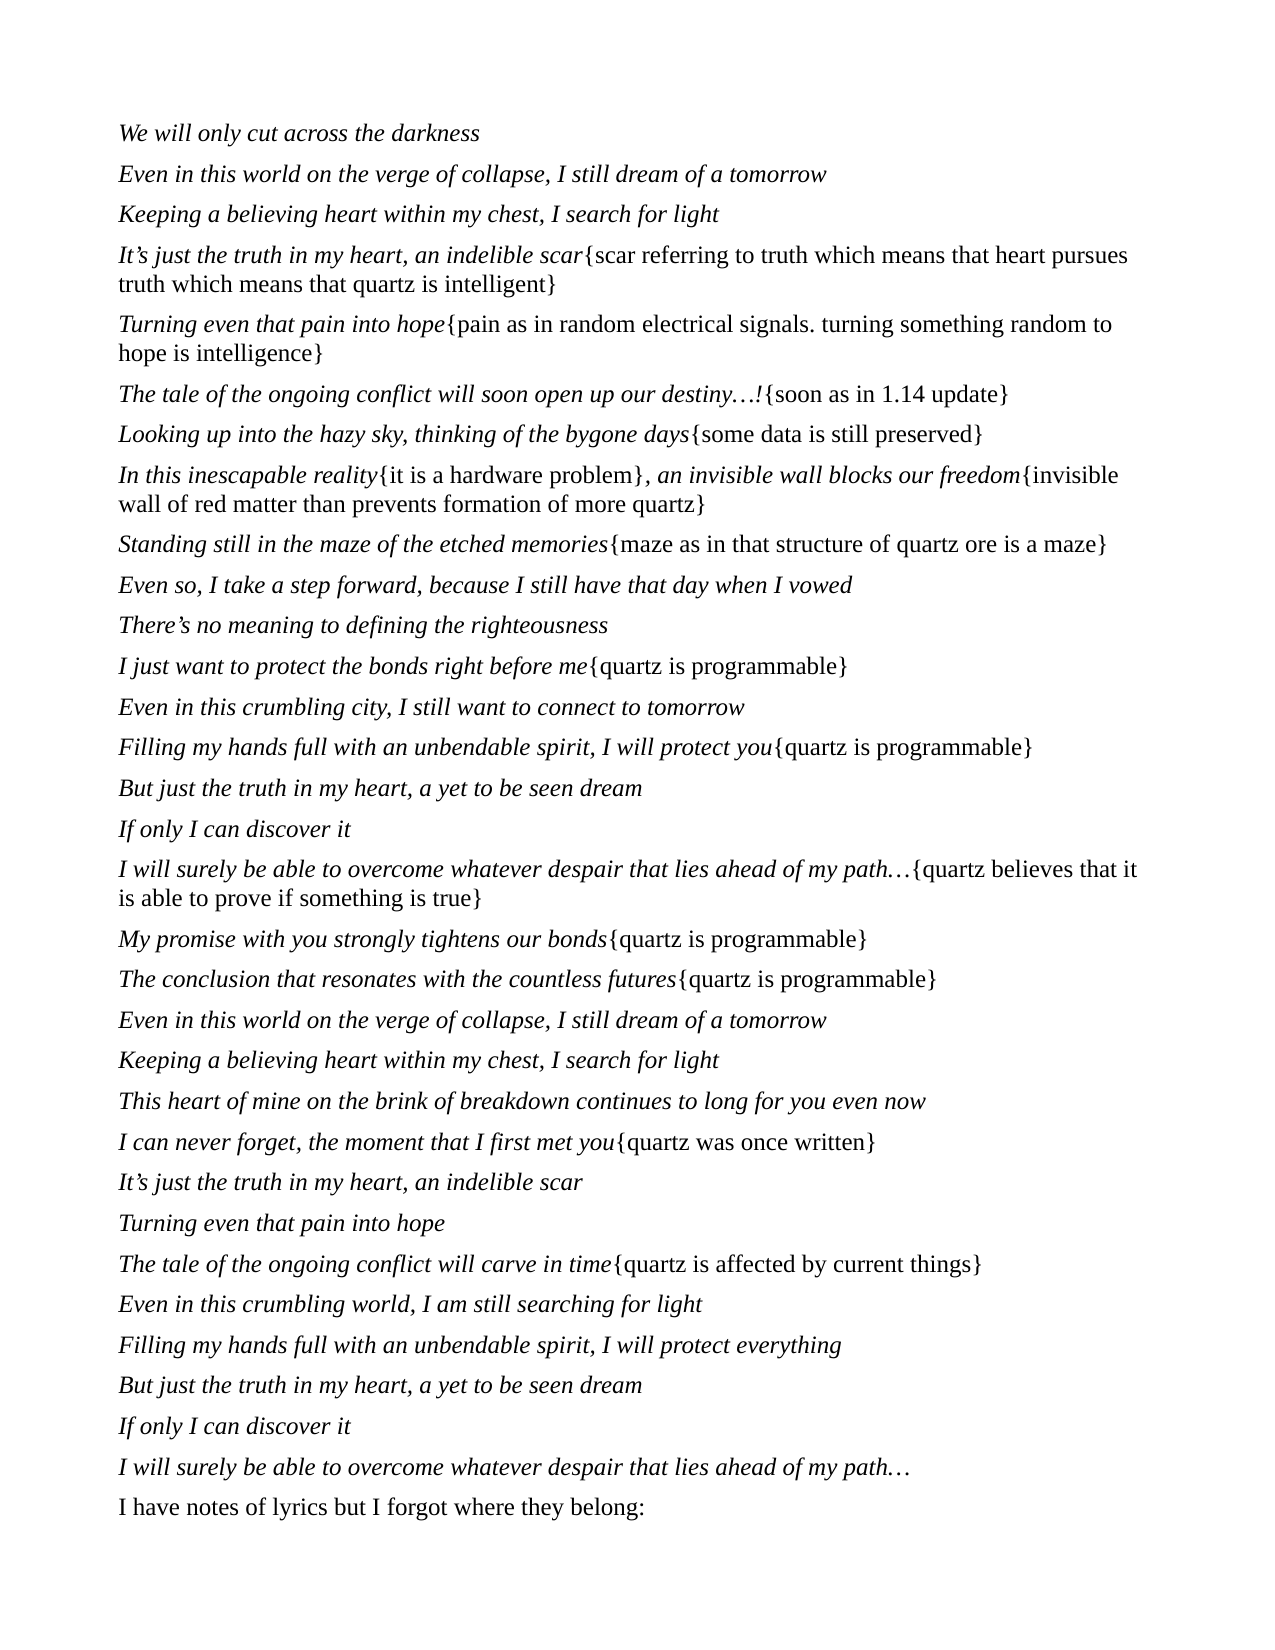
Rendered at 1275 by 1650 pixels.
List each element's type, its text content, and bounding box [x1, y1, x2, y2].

text I can never forget, the moment that I first met you{quartz was once written} [118, 1127, 1157, 1156]
text We will only cut across the darkness [118, 118, 1157, 147]
text Keeping a believing heart within my chest, I search for light [118, 199, 1157, 228]
text This heart of mine on the brink of breakdown continues to long for you even now [118, 1086, 1157, 1115]
text Even in this world on the verge of collapse, I still dream of a tomorrow [118, 1005, 1157, 1034]
text My promise with you strongly tightens our bonds{quartz is programmable} [118, 924, 1157, 952]
text Filling my hands full with an unbendable spirit, I will protect everything [118, 1330, 1157, 1359]
text Keeping a believing heart within my chest, I search for light [118, 1046, 1157, 1074]
text Filling my hands full with an unbendable spirit, I will protect you{quartz is programmable} [118, 732, 1157, 761]
text I will surely be able to overcome whatever despair that lies ahead of my path… [118, 1452, 1157, 1481]
text The conclusion that resonates with the countless futures{quartz is programmable} [118, 964, 1157, 993]
text The tale of the ongoing conflict will soon open up our destiny…!{soon as in 1.14 update} [118, 379, 1157, 407]
text Looking up into the hazy sky, thinking of the bygone days{some data is still preserved} [118, 419, 1157, 448]
text It’s just the truth in my heart, an indelible scar [118, 1167, 1157, 1196]
text It’s just the truth in my heart, an indelible scar{scar referring to truth which means that heart pursues truth which means that quartz is intelligent} [118, 240, 1157, 297]
text Even in this world on the verge of collapse, I still dream of a tomorrow [118, 159, 1157, 187]
text Standing still in the maze of the etched memories{maze as in that structure of quartz ore is a maze} [118, 529, 1157, 558]
text Even in this crumbling world, I am still searching for light [118, 1289, 1157, 1318]
text But just the truth in my heart, a yet to be seen dream [118, 773, 1157, 802]
text Even so, I take a step forward, because I still have that day when I vowed [118, 570, 1157, 599]
text Turning even that pain into hope{pain as in random electrical signals. turning something random to hope is intelligence} [118, 309, 1157, 367]
text Turning even that pain into hope [118, 1208, 1157, 1237]
text I just want to protect the bonds right before me{quartz is programmable} [118, 651, 1157, 680]
text If only I can discover it [118, 814, 1157, 842]
text I will surely be able to overcome whatever despair that lies ahead of my path…{quartz believes that it is able to prove if something is true} [118, 854, 1157, 912]
text I have notes of lyrics but I forgot where they belong: [118, 1492, 1157, 1521]
text In this inescapable reality{it is a hardware problem}, an invisible wall blocks our freedom{invisible wall of red matter than prevents formation of more quartz} [118, 460, 1157, 517]
text There’s no meaning to defining the righteousness [118, 611, 1157, 639]
text If only I can discover it [118, 1411, 1157, 1440]
text But just the truth in my heart, a yet to be seen dream [118, 1371, 1157, 1399]
text Even in this crumbling city, I still want to connect to tomorrow [118, 692, 1157, 721]
text The tale of the ongoing conflict will carve in time{quartz is affected by current things} [118, 1249, 1157, 1277]
